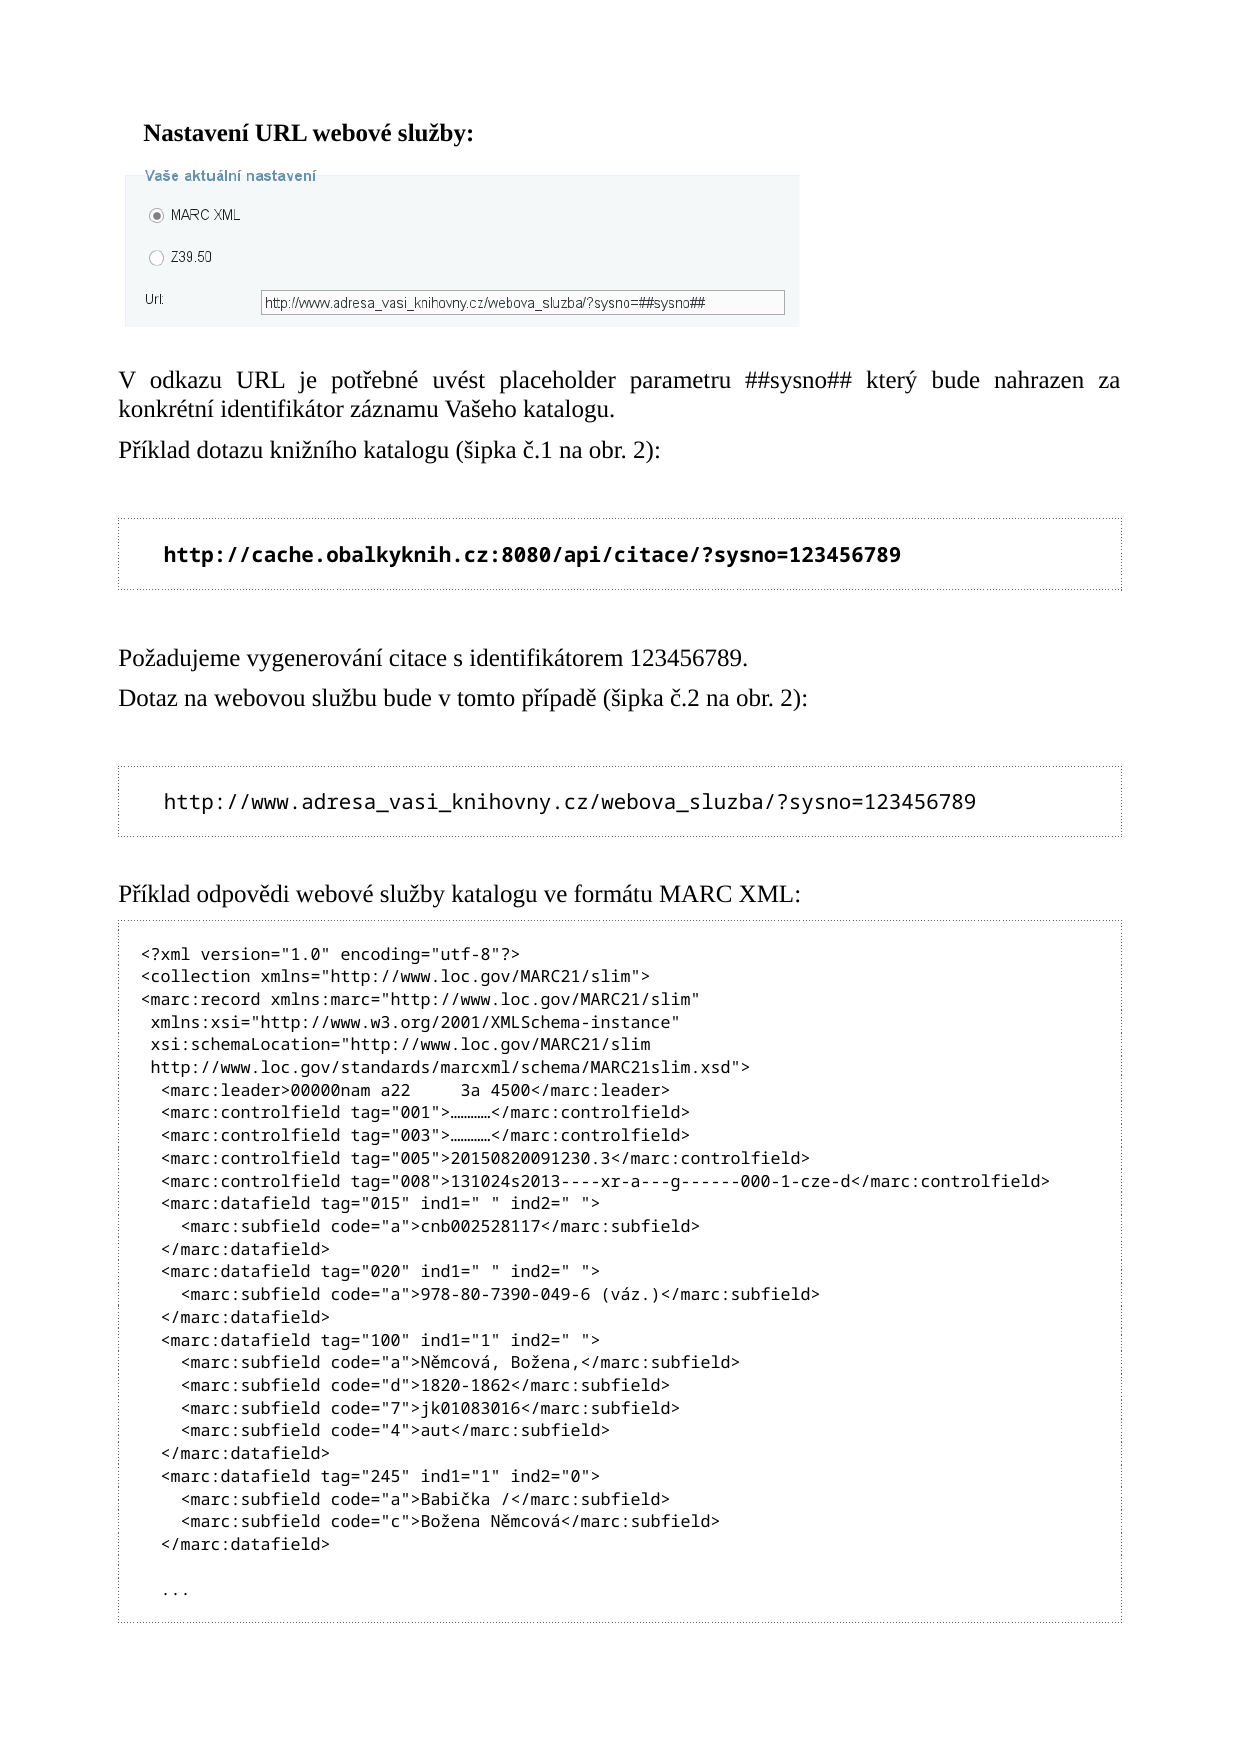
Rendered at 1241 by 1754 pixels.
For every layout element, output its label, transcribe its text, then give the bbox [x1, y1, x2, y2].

text Nastavení URL webové služby: [118, 118, 1122, 147]
text <marc:datafield tag="015" ind1=" " ind2=" "> [118, 1170, 1122, 1192]
text <marc:subfield code="d">1820-1862</marc:subfield> [118, 1351, 1122, 1374]
text ... [118, 1556, 1122, 1623]
text <marc:controlfield tag="008">131024s2013----xr-a---g------000-1-cze-d</marc:controlfield> [118, 1147, 1122, 1170]
text </marc:datafield> [118, 1283, 1122, 1306]
text <?xml version="1.0" encoding="utf-8"?> [118, 920, 1122, 943]
text <marc:leader>00000nam a22 3a 4500</marc:leader> [118, 1056, 1122, 1079]
text xsi:schemaLocation="http://www.loc.gov/MARC21/slim [118, 1011, 1122, 1033]
text Dotaz na webovou službu bude v tomto případě (šipka č.2 na obr. 2): [118, 683, 1122, 712]
text Požadujeme vygenerování citace s identifikátorem 123456789. [118, 643, 1122, 672]
text http://www.loc.gov/standards/marcxml/schema/MARC21slim.xsd"> [118, 1033, 1122, 1056]
text xmlns:xsi="http://www.w3.org/2001/XMLSchema-instance" [118, 988, 1122, 1011]
text <marc:subfield code="4">aut</marc:subfield> [118, 1397, 1122, 1419]
text <marc:subfield code="c">Božena Němcová</marc:subfield> [118, 1488, 1122, 1510]
text <marc:datafield tag="020" ind1=" " ind2=" "> [118, 1238, 1122, 1261]
text http://cache.obalkyknih.cz:8080/api/citace/?sysno=123456789 [118, 518, 1122, 590]
text <marc:controlfield tag="003">…………</marc:controlfield> [118, 1102, 1122, 1124]
text <marc:subfield code="a">cnb002528117</marc:subfield> [118, 1192, 1122, 1215]
text <marc:record xmlns:marc="http://www.loc.gov/MARC21/slim" [118, 965, 1122, 988]
text </marc:datafield> [118, 1419, 1122, 1442]
text Příklad odpovědi webové služby katalogu ve formátu MARC XML: [118, 879, 1122, 907]
text <marc:datafield tag="100" ind1="1" ind2=" "> [118, 1306, 1122, 1329]
text </marc:datafield> [118, 1215, 1122, 1238]
text <marc:subfield code="a">Němcová, Božena,</marc:subfield> [118, 1329, 1122, 1351]
text <marc:controlfield tag="005">20150820091230.3</marc:controlfield> [118, 1124, 1122, 1147]
text http://www.adresa_vasi_knihovny.cz/webova_sluzba/?sysno=123456789 [118, 766, 1122, 837]
text </marc:datafield> [118, 1510, 1122, 1555]
text V odkazu URL je potřebné uvést placeholder parametru ##sysno## který bude nahrazen za konkrétní identifikátor záznamu Vašeho katalogu. [118, 366, 1122, 423]
text <marc:controlfield tag="001">…………</marc:controlfield> [118, 1079, 1122, 1102]
text <marc:subfield code="a">Babička /</marc:subfield> [118, 1465, 1122, 1488]
text Příklad dotazu knižního katalogu (šipka č.1 na obr. 2): [118, 436, 1122, 464]
text <marc:subfield code="7">jk01083016</marc:subfield> [118, 1374, 1122, 1397]
text <collection xmlns="http://www.loc.gov/MARC21/slim"> [118, 943, 1122, 965]
picture [118, 159, 800, 327]
text <marc:subfield code="a">978-80-7390-049-6 (váz.)</marc:subfield> [118, 1261, 1122, 1283]
text <marc:datafield tag="245" ind1="1" ind2="0"> [118, 1442, 1122, 1465]
